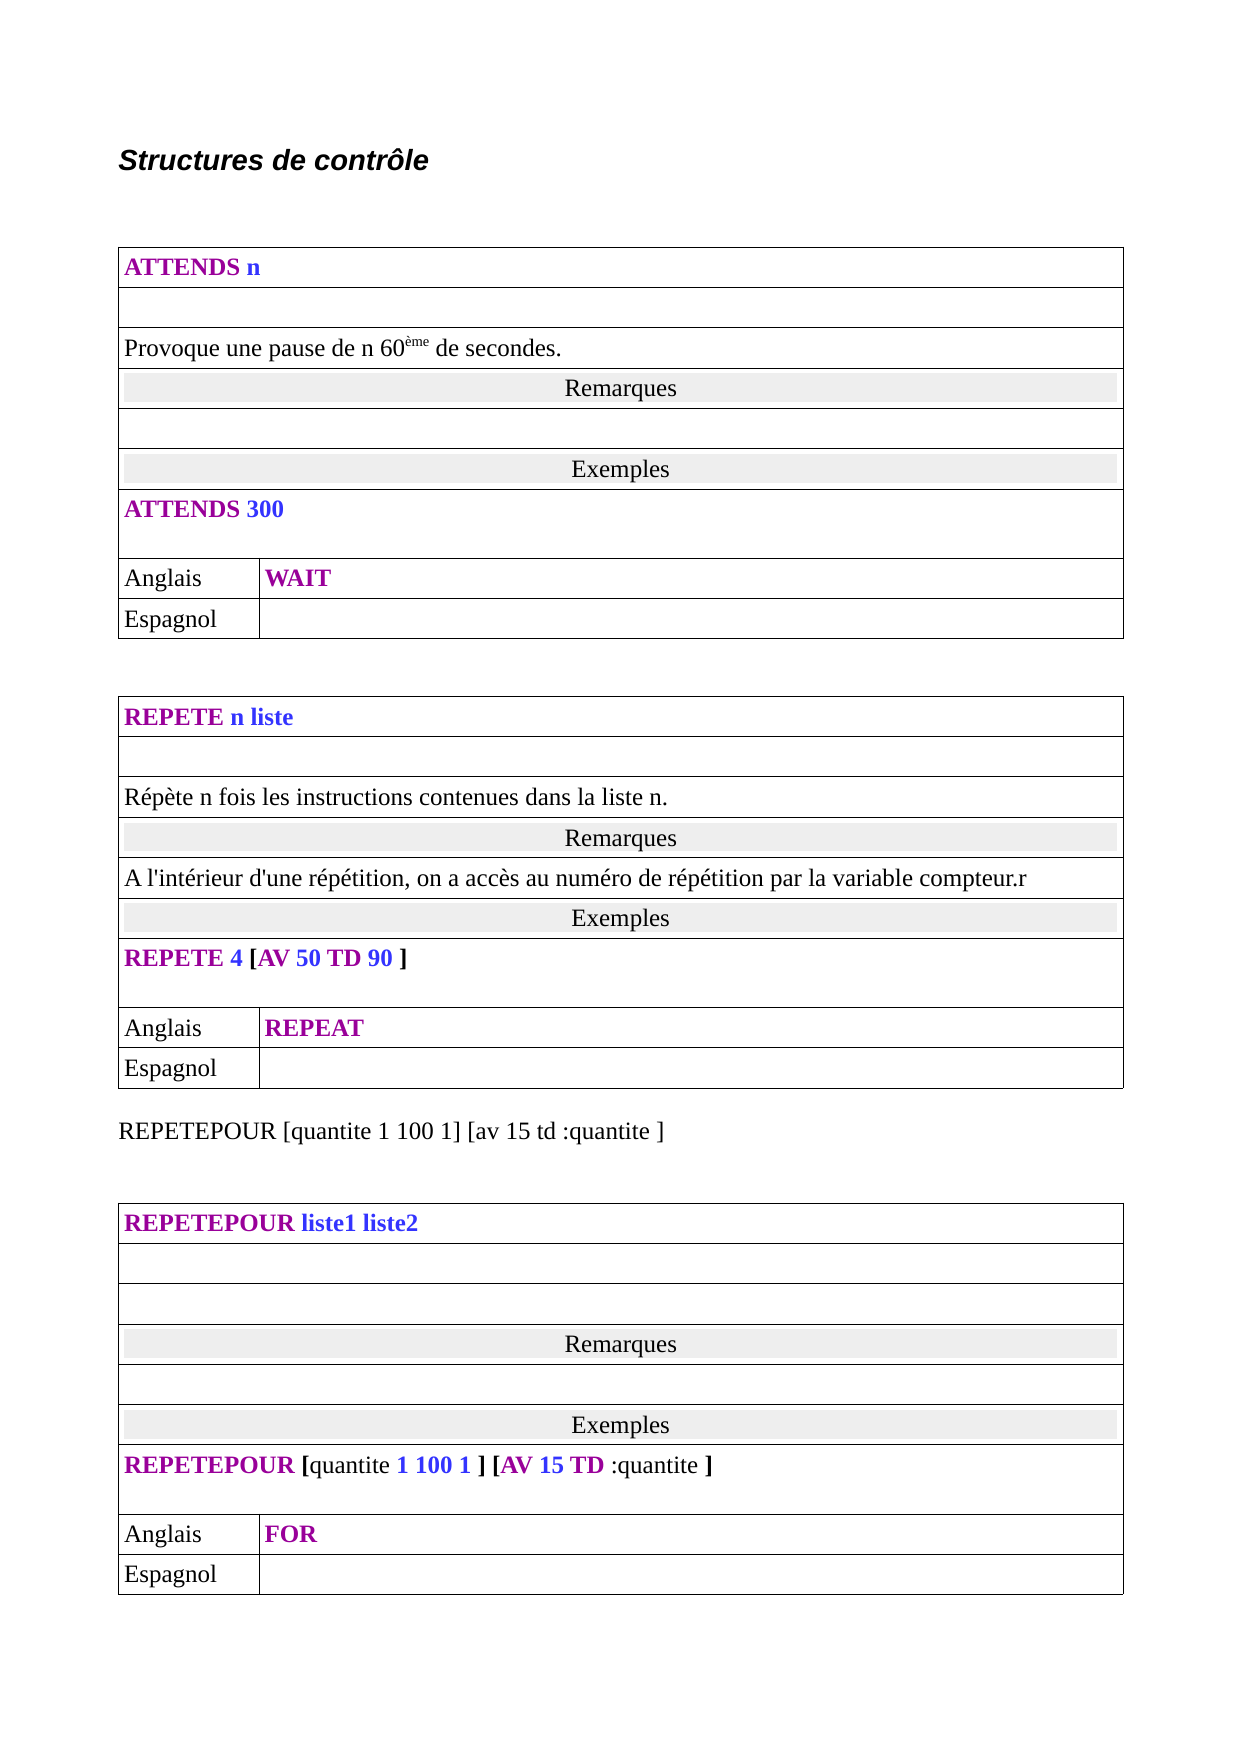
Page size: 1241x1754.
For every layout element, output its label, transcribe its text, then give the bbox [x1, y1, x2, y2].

table_header REPETE n liste [119, 697, 1123, 736]
table_cell A l'intérieur d'une répétition, on a accès au numéro de répétition par la variable compteur.r [119, 858, 1123, 897]
table_header ATTENDS n [119, 248, 1123, 287]
table_cell WAIT [260, 559, 1123, 598]
table_cell Anglais [119, 1008, 259, 1047]
table_cell REPETEPOUR [quantite 1 100 1 ] [AV 15 TD :quantite ] [119, 1445, 1123, 1513]
table_cell [260, 599, 1123, 638]
table_cell Espagnol [119, 1048, 259, 1087]
table_header REPETEPOUR liste1 liste2 [119, 1204, 1123, 1243]
table_cell FOR [260, 1515, 1123, 1554]
subtitle Structures de contrôle [118, 143, 1122, 177]
table_cell Exemples [119, 899, 1123, 938]
table_cell [119, 288, 1123, 327]
table_cell [119, 737, 1123, 776]
table_cell [260, 1048, 1123, 1087]
text REPETEPOUR [quantite 1 100 1] [av 15 td :quantite ] [118, 1116, 1122, 1145]
table_cell Exemples [119, 1405, 1123, 1444]
table_cell Provoque une pause de n 60ème de secondes. [119, 328, 1123, 368]
table_cell Répète n fois les instructions contenues dans la liste n. [119, 777, 1123, 817]
table_cell ATTENDS 300 [119, 490, 1123, 558]
table_cell Espagnol [119, 599, 259, 638]
table_cell [119, 1244, 1123, 1283]
table_cell [119, 1365, 1123, 1404]
table_cell Remarques [119, 369, 1123, 408]
table_cell Anglais [119, 1515, 259, 1554]
table_cell REPETE 4 [AV 50 TD 90 ] [119, 939, 1123, 1007]
table_cell Anglais [119, 559, 259, 598]
table_cell Espagnol [119, 1555, 259, 1594]
table_cell [260, 1555, 1123, 1594]
table_cell REPEAT [260, 1008, 1123, 1047]
table_cell Exemples [119, 449, 1123, 488]
table_cell Remarques [119, 1325, 1123, 1364]
table_cell [119, 409, 1123, 448]
table_cell [119, 1284, 1123, 1323]
table_cell Remarques [119, 818, 1123, 857]
